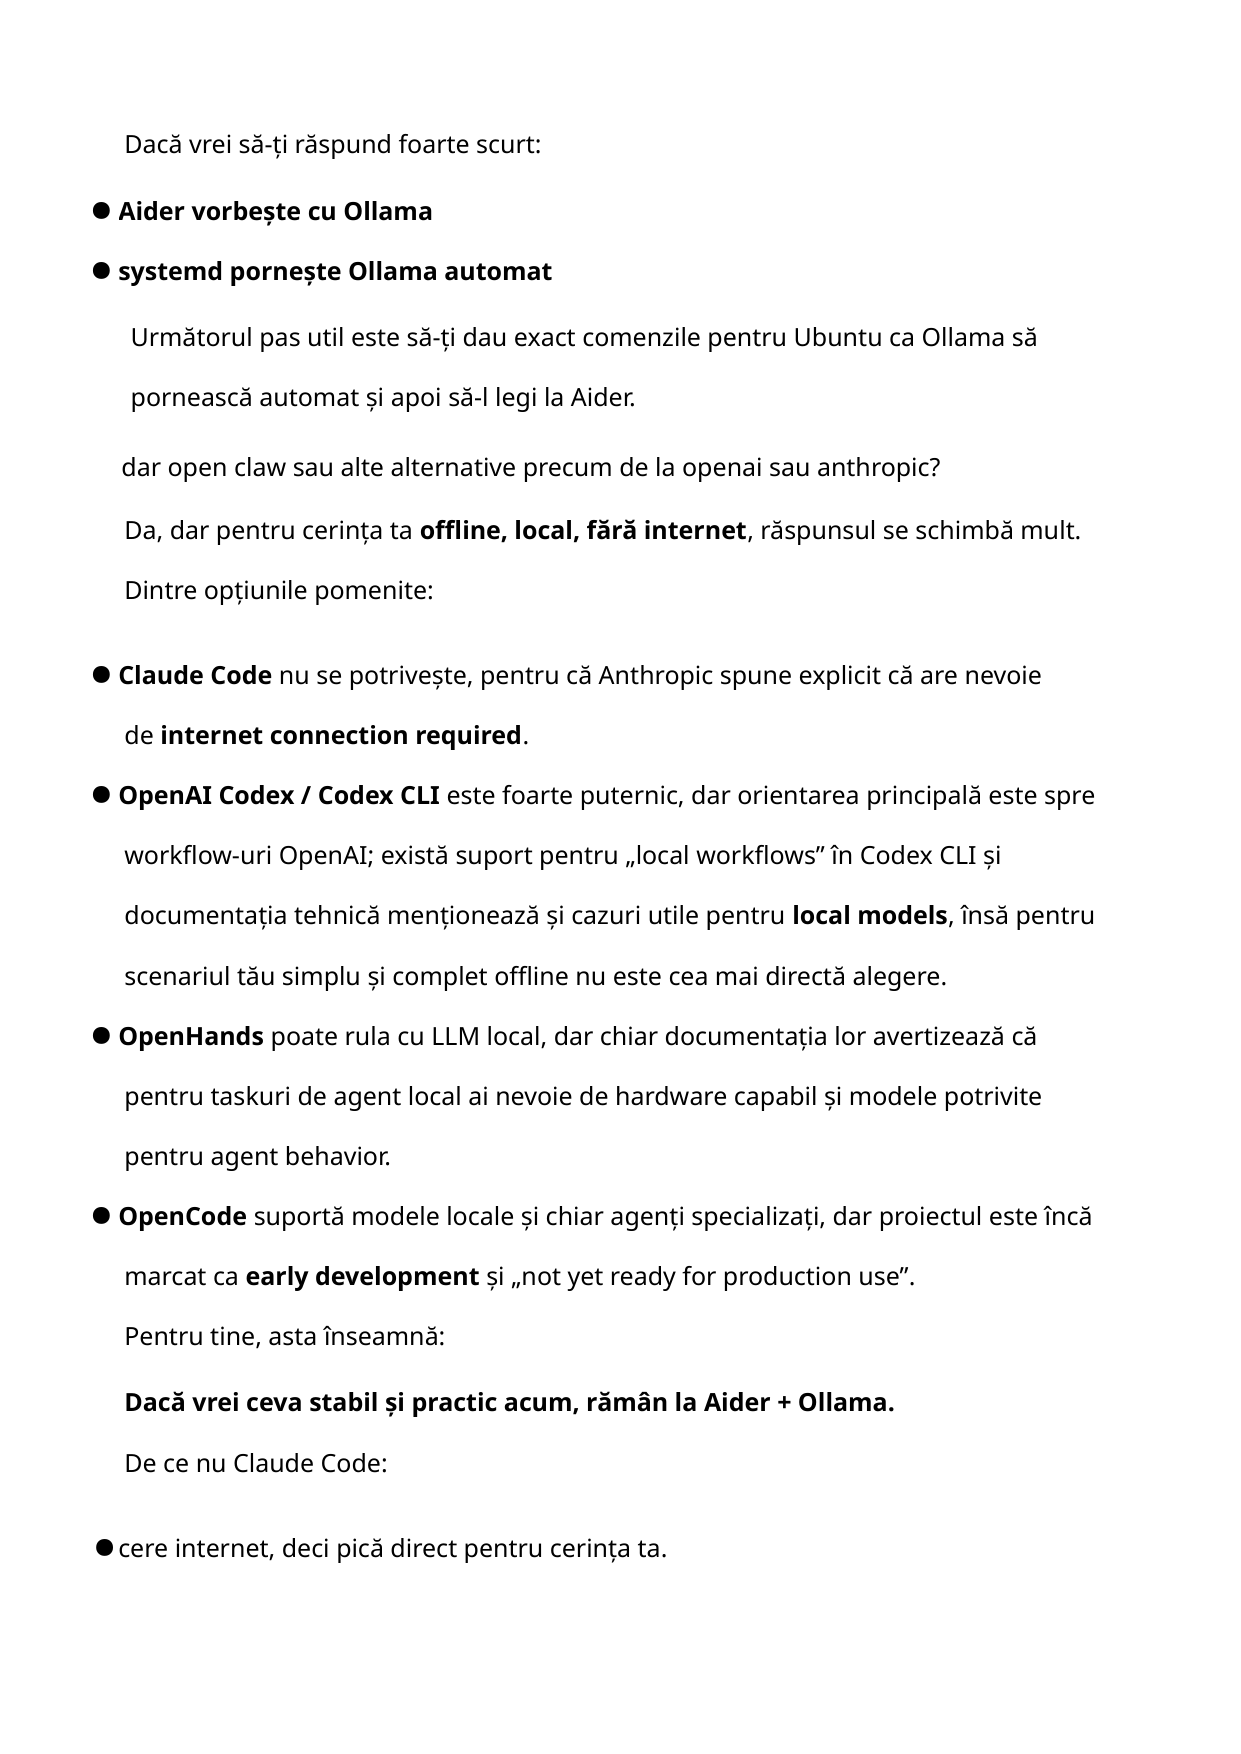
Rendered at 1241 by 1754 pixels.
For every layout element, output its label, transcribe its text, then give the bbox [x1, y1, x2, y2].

text Dacă vrei să-ți răspund foarte scurt: [119, 122, 1122, 164]
list cere internet, deci pică direct pentru cerința ta. [119, 1524, 1122, 1570]
text [945, 446, 1122, 486]
text Dacă vrei ceva stabil și practic acum, rămân la Aider + Ollama. [119, 1379, 1122, 1422]
list systemd pornește Ollama automat [119, 248, 1122, 294]
list OpenHands poate rula cu LLM local, dar chiar documentația lor avertizează că pentru taskuri de agent local ai nevoie de hardware capabil și modele potrivite pentru agent behavior. [119, 1012, 1122, 1176]
list OpenAI Codex / Codex CLI este foarte puternic, dar orientarea principală este spre workflow-uri OpenAI; există suport pentru „local workflows” în Codex CLI și documentația tehnică menționează și cazuri utile pentru local models, însă pentru scenariul tău simplu și complet offline nu este cea mai directă alegere. [119, 772, 1122, 995]
text Dintre opțiunile pomenite: [125, 566, 1122, 609]
list Aider vorbește cu Ollama [119, 187, 1122, 231]
text Următorul pas util este să-ți dau exact comenzile pentru Ubuntu ca Ollama să pornească automat și apoi să-l legi la Aider. [125, 315, 1122, 420]
text De ce nu Claude Code: [119, 1439, 1122, 1482]
text Pentru tine, asta înseamnă: [119, 1313, 1122, 1356]
list Claude Code nu se potrivește, pentru că Anthropic spune explicit că are nevoie de internet connection required. [119, 652, 1122, 755]
text Da, dar pentru cerința ta offline, local, fără internet, răspunsul se schimbă mult. [119, 507, 1122, 549]
list OpenCode suportă modele locale și chiar agenți specializați, dar proiectul este încă marcat ca early development și „not yet ready for production use”. [119, 1192, 1122, 1296]
text dar open claw sau alte alternative precum de la openai sau anthropic? [122, 447, 944, 486]
text Dintre opțiunile pomenite: [122, 571, 437, 609]
